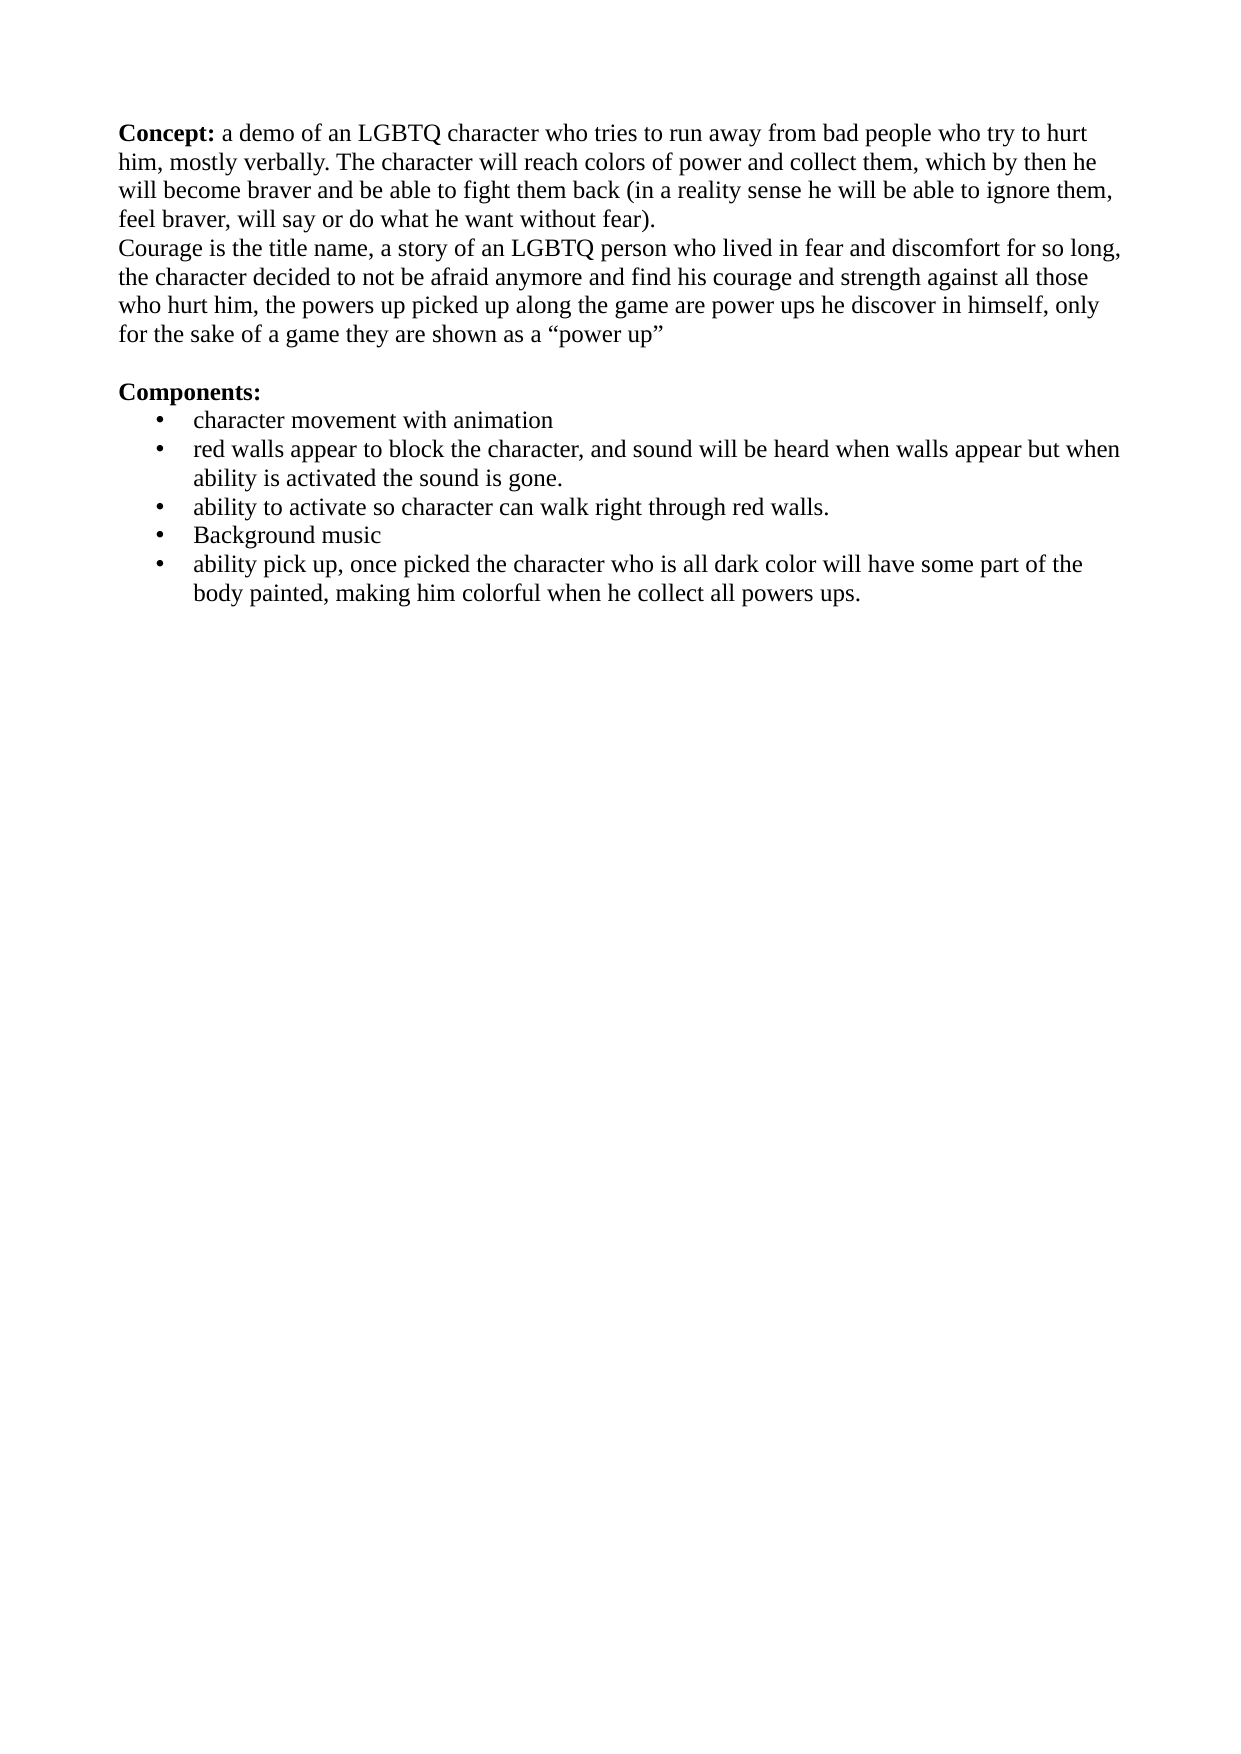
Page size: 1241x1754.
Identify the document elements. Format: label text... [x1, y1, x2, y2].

text Concept: a demo of an LGBTQ character who tries to run away from bad people who try to hurt him, mostly verbally. The character will reach colors of power and collect them, which by then he will become braver and be able to fight them back (in a reality sense he will be able to ignore them, feel braver, will say or do what he want without fear). [118, 118, 1122, 233]
text Courage is the title name, a story of an LGBTQ person who lived in fear and discomfort for so long, the character decided to not be afraid anymore and find his courage and strength against all those who hurt him, the powers up picked up along the game are power ups he discover in himself, only for the sake of a game they are shown as a “power up” [118, 233, 1122, 348]
list red walls appear to block the character, and sound will be heard when walls appear but when ability is activated the sound is gone. [156, 434, 1122, 492]
list Background music [156, 521, 1122, 549]
list ability to activate so character can walk right through red walls. [156, 492, 1122, 521]
list ability pick up, once picked the character who is all dark color will have some part of the body painted, making him colorful when he collect all powers ups. [156, 549, 1122, 607]
list character movement with animation [156, 406, 1122, 434]
text Components: [118, 377, 1122, 406]
